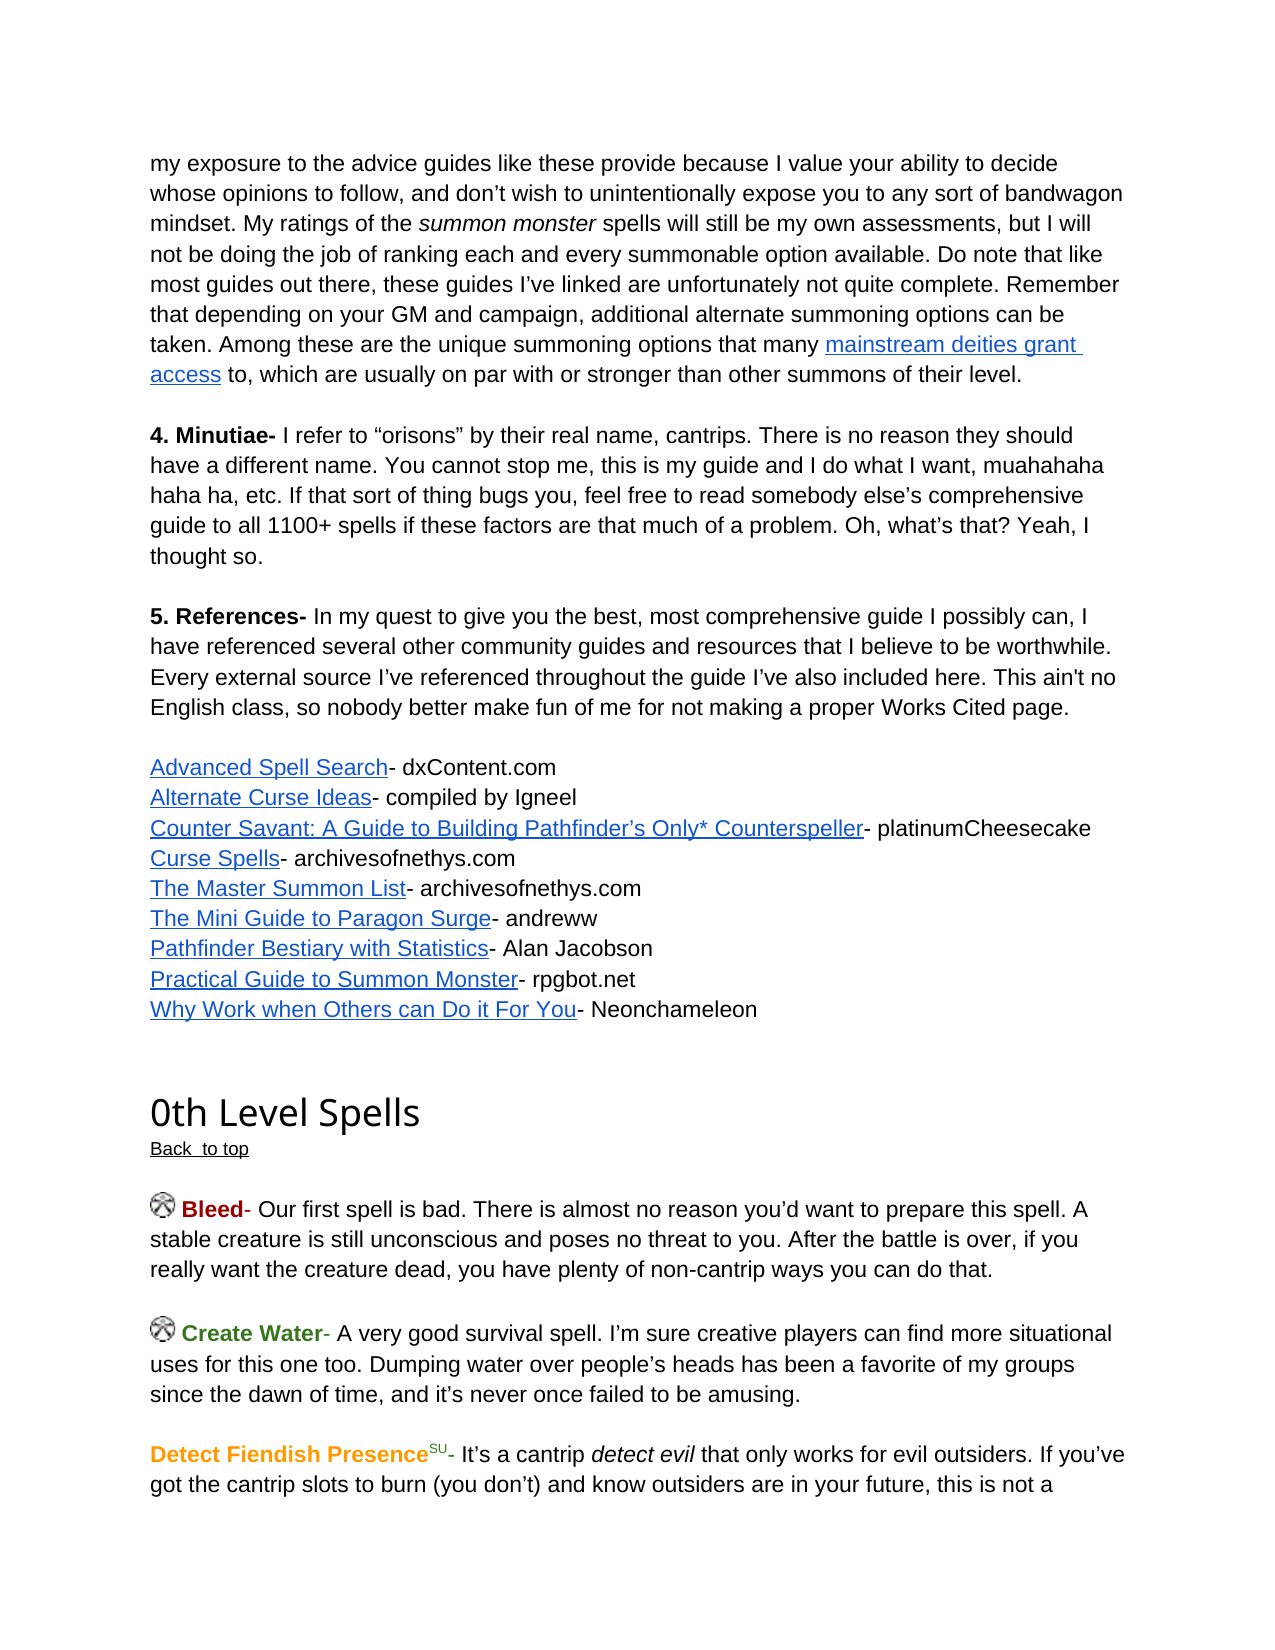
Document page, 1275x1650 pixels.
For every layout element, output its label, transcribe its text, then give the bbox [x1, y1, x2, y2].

picture [150, 1316, 175, 1342]
text Back to top [150, 1137, 1125, 1159]
text 4. Minutiae- I refer to “orisons” by their real name, cantrips. There is no reason they should have a different name. You cannot stop me, this is my guide and I do what I want, muahahaha haha ha, etc. If that sort of thing bugs you, feel free to read somebody else’s comprehensive guide to all 1100+ spells if these factors are that much of a problem. Oh, what’s that? Yeah, I thought so. [150, 422, 1125, 569]
picture [150, 1192, 175, 1218]
text Create Water- A very good survival spell. I’m sure creative players can find more situational uses for this one too. Dumping water over people’s heads has been a favorite of my groups since the dawn of time, and it’s never once failed to be amusing. [150, 1317, 1125, 1407]
text The Mini Guide to Paragon Surge- andreww [150, 905, 1125, 932]
text Detect Fiendish PresenceSU- It’s a cantrip detect evil that only works for evil outsiders. If you’ve got the cantrip slots to burn (you don’t) and know outsiders are in your future, this is not a [150, 1441, 1125, 1498]
text Pathfinder Bestiary with Statistics- Alan Jacobson [150, 935, 1125, 962]
text my exposure to the advice guides like these provide because I value your ability to decide whose opinions to follow, and don’t wish to unintentionally expose you to any sort of bandwagon mindset. My ratings of the summon monster spells will still be my own assessments, but I will not be doing the job of ranking each and every summonable option available. Do note that like most guides out there, these guides I’ve linked are unfortunately not quite complete. Remember that depending on your GM and campaign, additional alternate summoning options can be taken. Among these are the unique summoning options that many mainstream deities grant access to, which are usually on par with or stronger than other summons of their level. [150, 150, 1125, 388]
text Practical Guide to Summon Monster- rpgbot.net [150, 966, 1125, 992]
text Counter Savant: A Guide to Building Pathfinder’s Only* Counterspeller- platinumCheesecake [150, 814, 1125, 841]
text The Master Summon List- archivesofnethys.com [150, 875, 1125, 901]
text 5. References- In my quest to give you the best, most comprehensive guide I possibly can, I have referenced several other community guides and resources that I believe to be worthwhile. Every external source I’ve referenced throughout the guide I’ve also included here. This ain't no English class, so nobody better make fun of me for not making a proper Works Cited page. [150, 603, 1125, 720]
subtitle 0th Level Spells [150, 1086, 1125, 1137]
text Bleed- Our first spell is bad. There is almost no reason you’d want to prepare this spell. A stable creature is still unconscious and poses no threat to you. After the battle is over, if you really want the creature dead, you have plenty of non-cantrip ways you can do that. [150, 1192, 1125, 1283]
text Curse Spells- archivesofnethys.com [150, 845, 1125, 871]
text Advanced Spell Search- dxContent.com [150, 754, 1125, 781]
text Why Work when Others can Do it For You- Neonchameleon [150, 996, 1125, 1022]
text Alternate Curse Ideas- compiled by Igneel [150, 784, 1125, 811]
